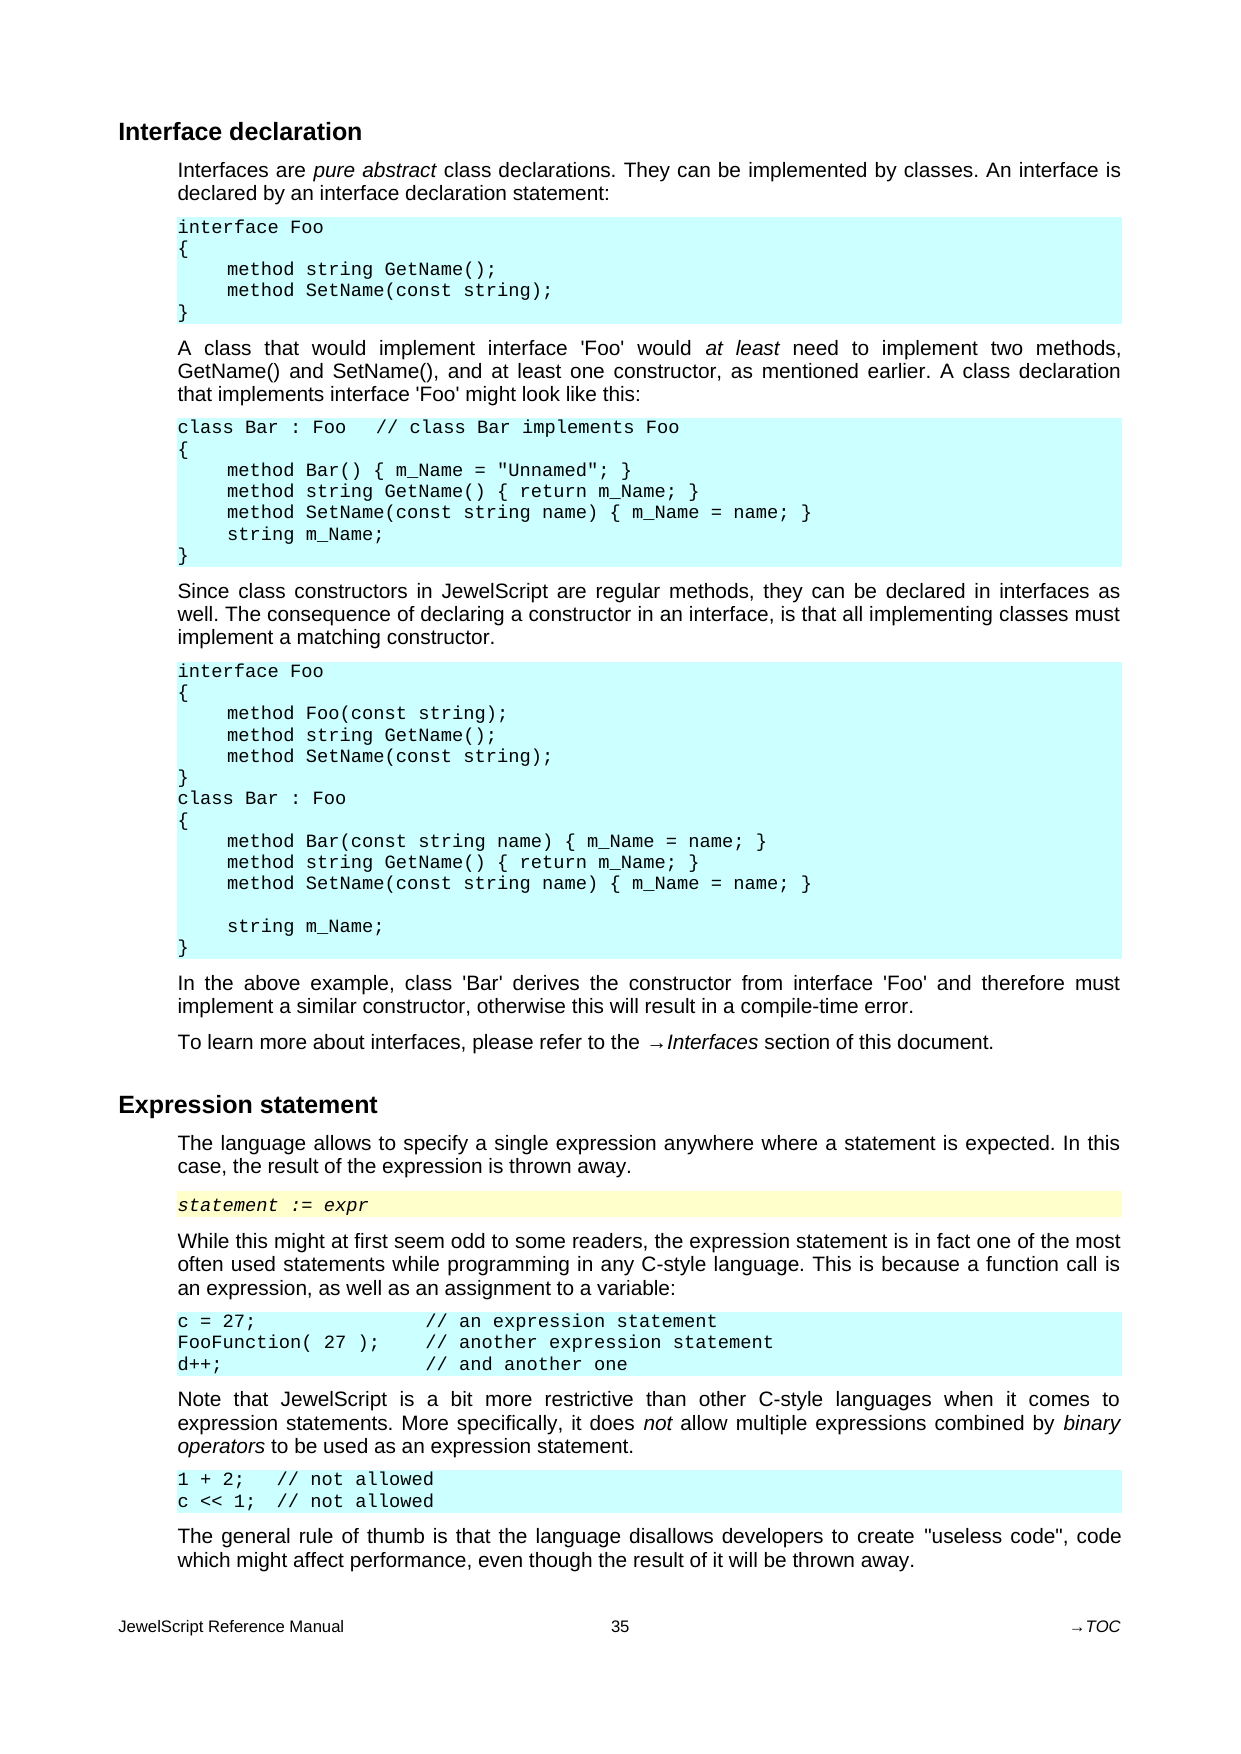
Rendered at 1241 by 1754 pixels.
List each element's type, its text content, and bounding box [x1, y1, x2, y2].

text The general rule of thumb is that the language disallows developers to create "useless code", code which might affect performance, even though the result of it will be thrown away. [177, 1525, 1122, 1571]
text interface Foo { method string GetName(); method SetName(const string); } [177, 217, 1122, 324]
text The language allows to specify a single expression anywhere where a statement is expected. In this case, the result of the expression is thrown away. [177, 1132, 1122, 1178]
text class Bar : Foo // class Bar implements Foo { method Bar() { m_Name = "Unnamed"; } method string GetName() { return m_Name; } method SetName(const string name) { m_Name = name; } string m_Name; } [177, 418, 1122, 567]
text Interfaces are pure abstract class declarations. They can be implemented by classes. An interface is declared by an interface declaration statement: [177, 158, 1122, 205]
text While this might at first seem odd to some readers, the expression statement is in fact one of the most often used statements while programming in any C-style language. This is because a function call is an expression, as well as an assignment to a variable: [177, 1229, 1122, 1299]
text In the above example, class 'Bar' derives the constructor from interface 'Foo' and therefore must implement a similar constructor, otherwise this will result in a compile-time error. [177, 972, 1122, 1018]
text interface Foo { method Foo(const string); method string GetName(); method SetName(const string); } class Bar : Foo { method Bar(const string name) { m_Name = name; } method string GetName() { return m_Name; } method SetName(const string name) { m_Name = name; } string m_Name; } [177, 662, 1122, 959]
text 1 + 2; // not allowed c << 1; // not allowed [177, 1470, 1122, 1513]
subtitle Interface declaration [118, 118, 1122, 146]
text To learn more about interfaces, please refer to the →Interfaces section of this document. [177, 1031, 1122, 1054]
text statement := expr [177, 1191, 1122, 1217]
text Since class constructors in JewelScript are regular methods, they can be declared in interfaces as well. The consequence of declaring a constructor in an interface, is that all implementing classes must implement a matching constructor. [177, 579, 1122, 649]
text c = 27; // an expression statement FooFunction( 27 ); // another expression statement d++; // and another one [177, 1312, 1122, 1376]
subtitle Expression statement [118, 1091, 1122, 1119]
text A class that would implement interface 'Foo' would at least need to implement two methods, GetName() and SetName(), and at least one constructor, as mentioned earlier. A class declaration that implements interface 'Foo' might look like this: [177, 336, 1122, 406]
text Note that JewelScript is a bit more restrictive than other C-style languages when it comes to expression statements. More specifically, it does not allow multiple expressions combined by binary operators to be used as an expression statement. [177, 1388, 1122, 1458]
